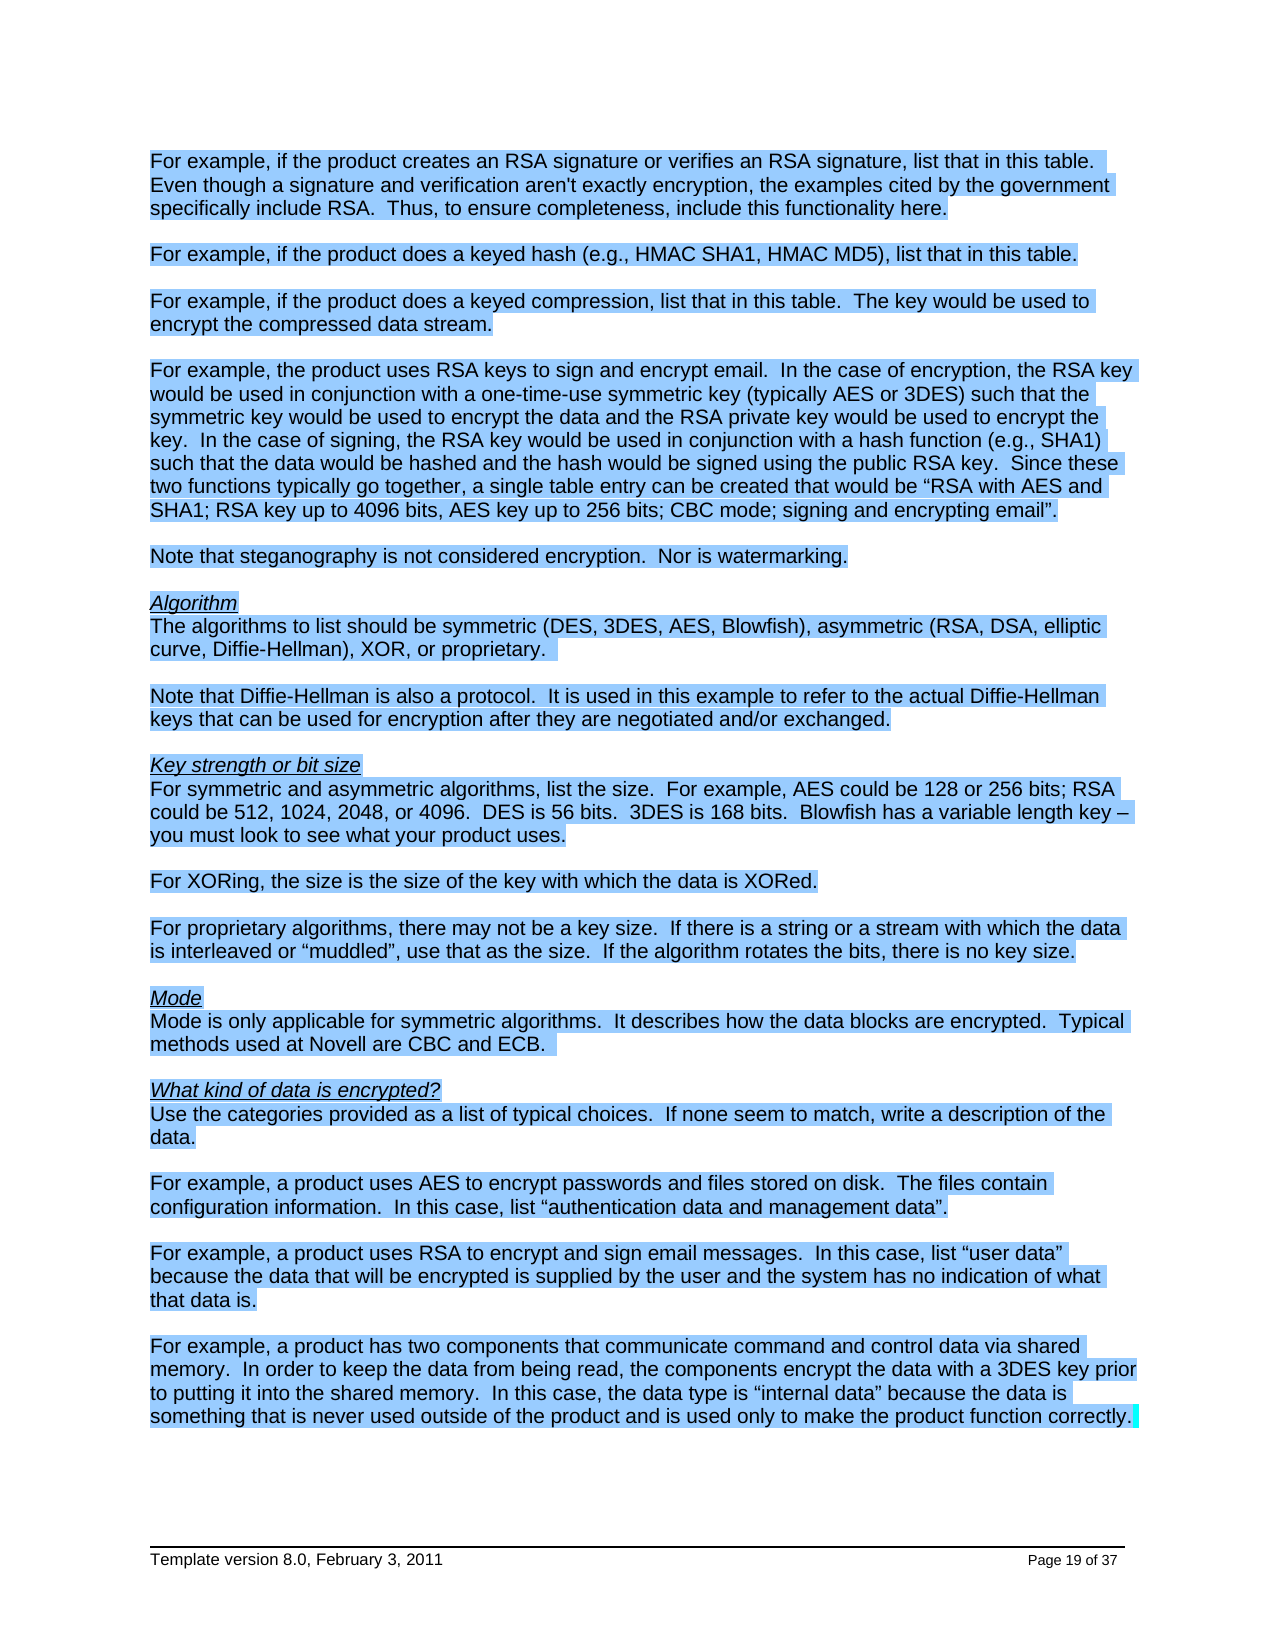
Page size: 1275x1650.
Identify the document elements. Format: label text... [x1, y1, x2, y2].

text The algorithms to list should be symmetric (DES, 3DES, AES, Blowfish), asymmetric (RSA, DSA, elliptic curve, Diffie-Hellman), XOR, or proprietary. [150, 614, 1140, 661]
text Algorithm [150, 591, 1140, 614]
text Mode is only applicable for symmetric algorithms. It describes how the data blocks are encrypted. Typical methods used at Novell are CBC and ECB. [150, 1009, 1140, 1056]
text Note that steganography is not considered encryption. Nor is watermarking. [150, 545, 1140, 568]
text For symmetric and asymmetric algorithms, list the size. For example, AES could be 128 or 256 bits; RSA could be 512, 1024, 2048, or 4096. DES is 56 bits. 3DES is 168 bits. Blowfish has a variable length key – you must look to see what your product uses. [150, 777, 1140, 847]
text For example, the product uses RSA keys to sign and encrypt email. In the case of encryption, the RSA key would be used in conjunction with a one-time-use symmetric key (typically AES or 3DES) such that the symmetric key would be used to encrypt the data and the RSA private key would be used to encrypt the key. In the case of signing, the RSA key would be used in conjunction with a hash function (e.g., SHA1) such that the data would be hashed and the hash would be signed using the public RSA key. Since these two functions typically go together, a single table entry can be created that would be “RSA with AES and SHA1; RSA key up to 4096 bits, AES key up to 256 bits; CBC mode; signing and encrypting email”. [150, 359, 1140, 522]
text For XORing, the size is the size of the key with which the data is XORed. [150, 870, 1140, 893]
text Note that Diffie-Hellman is also a protocol. It is used in this example to refer to the actual Diffie-Hellman keys that can be used for encryption after they are negotiated and/or exchanged. [150, 684, 1140, 731]
text For example, if the product creates an RSA signature or verifies an RSA signature, list that in this table. Even though a signature and verification aren't exactly encryption, the examples cited by the government specifically include RSA. Thus, to ensure completeness, include this functionality here. [150, 150, 1140, 220]
text Use the categories provided as a list of typical choices. If none seem to match, write a description of the data. [150, 1102, 1140, 1149]
text Mode [150, 986, 1140, 1009]
text For proprietary algorithms, there may not be a key size. If there is a string or a stream with which the data is interleaved or “muddled”, use that as the size. If the algorithm rotates the bits, there is no key size. [150, 917, 1140, 963]
text For example, if the product does a keyed hash (e.g., HMAC SHA1, HMAC MD5), list that in this table. [150, 243, 1140, 266]
text What kind of data is encrypted? [150, 1079, 1140, 1102]
text For example, a product has two components that communicate command and control data via shared memory. In order to keep the data from being read, the components encrypt the data with a 3DES key prior to putting it into the shared memory. In this case, the data type is “internal data” because the data is something that is never used outside of the product and is used only to make the product function correctly. [150, 1335, 1140, 1428]
text For example, a product uses RSA to encrypt and sign email messages. In this case, list “user data” because the data that will be encrypted is supplied by the user and the system has no indication of what that data is. [150, 1242, 1140, 1311]
text Key strength or bit size [150, 754, 1140, 777]
text For example, if the product does a keyed compression, list that in this table. The key would be used to encrypt the compressed data stream. [150, 289, 1140, 336]
text For example, a product uses AES to encrypt passwords and files stored on disk. The files contain configuration information. In this case, list “authentication data and management data”. [150, 1172, 1140, 1218]
